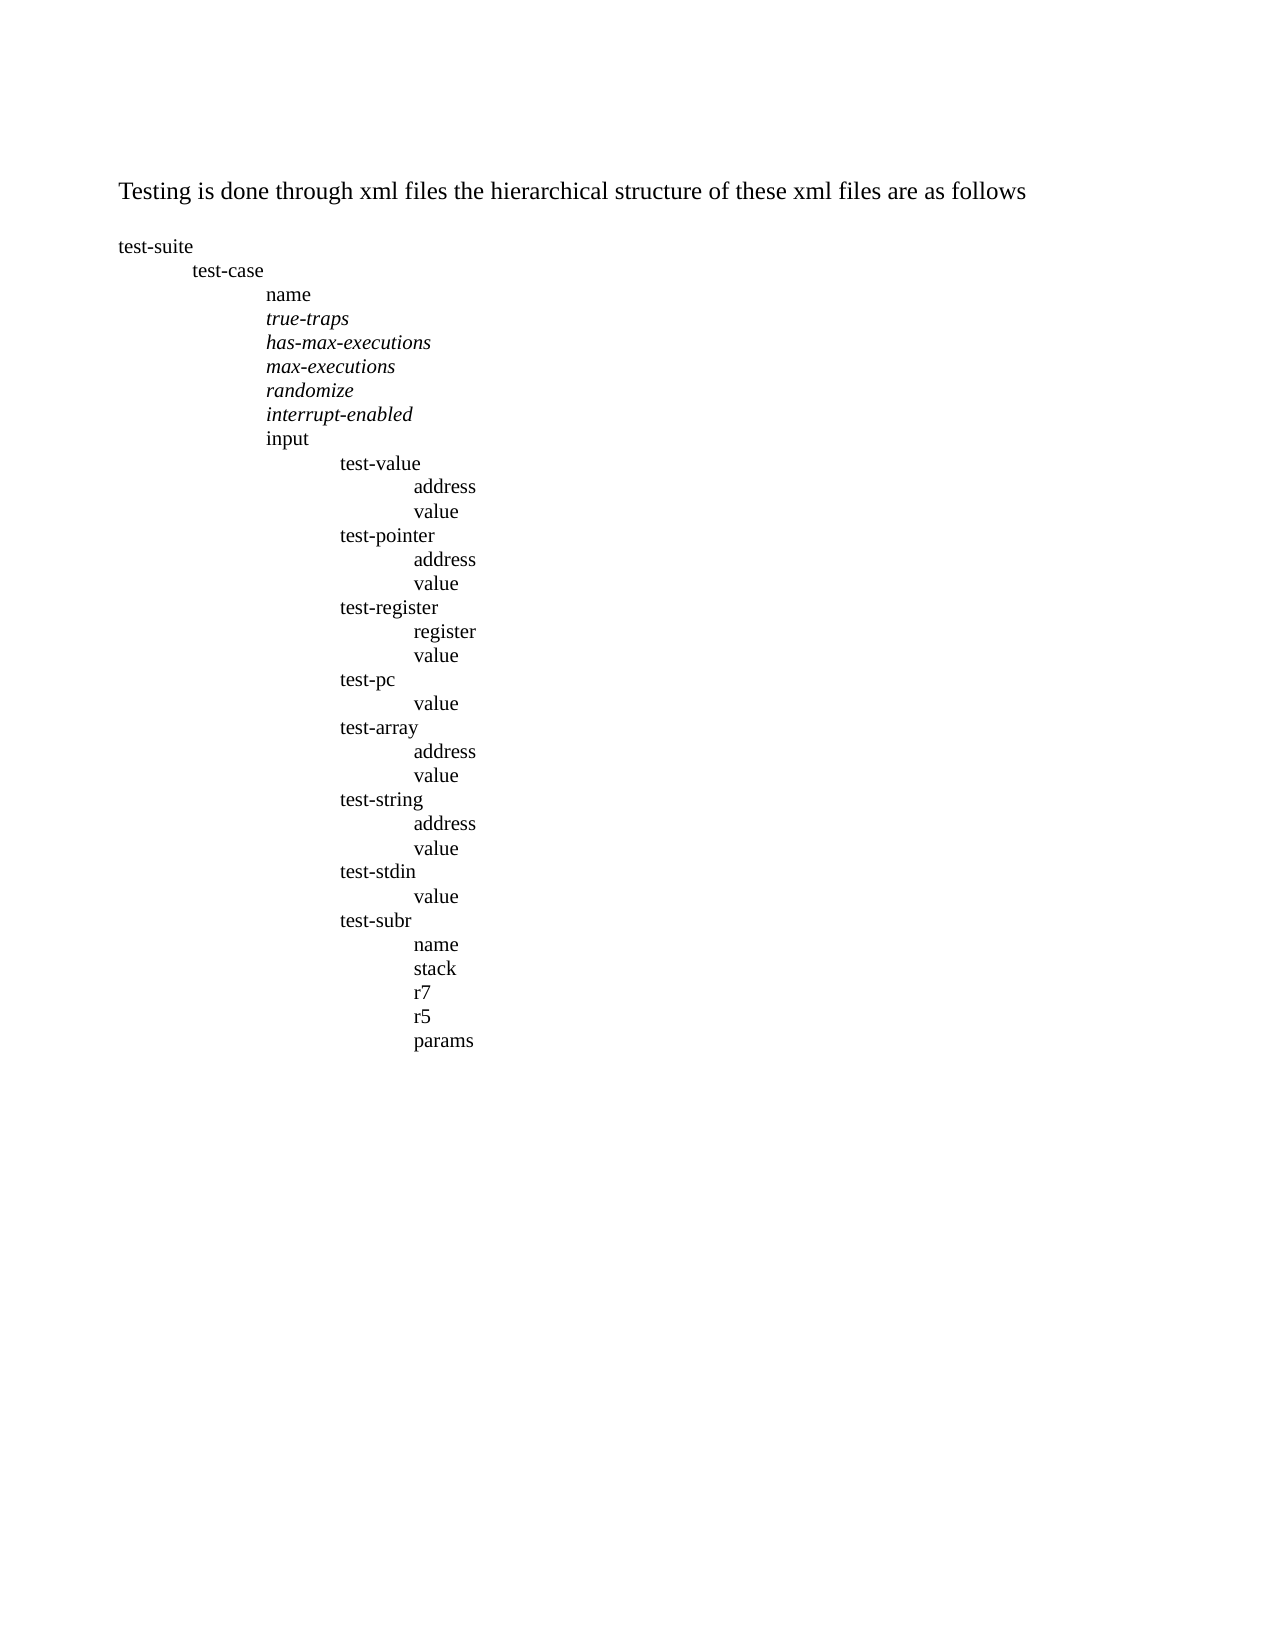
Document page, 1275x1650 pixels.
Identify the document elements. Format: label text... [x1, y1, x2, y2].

text test-suite [118, 234, 1157, 258]
text name [118, 282, 1157, 306]
text value [118, 571, 1157, 595]
text input [118, 426, 1157, 450]
text address [118, 474, 1157, 498]
text value [118, 883, 1157, 908]
text address [118, 547, 1157, 571]
text r5 [118, 1004, 1157, 1028]
text randomize [118, 378, 1157, 402]
text test-string [118, 787, 1157, 811]
text test-case [118, 258, 1157, 282]
text max-executions [118, 354, 1157, 378]
text test-pointer [118, 523, 1157, 547]
text value [118, 691, 1157, 715]
text has-max-executions [118, 330, 1157, 354]
text test-array [118, 715, 1157, 739]
text Testing is done through xml files the hierarchical structure of these xml files are as follows [118, 176, 1157, 205]
text test-register [118, 595, 1157, 619]
text value [118, 498, 1157, 523]
text params [118, 1028, 1157, 1052]
text address [118, 739, 1157, 763]
text test-value [118, 450, 1157, 474]
text address [118, 811, 1157, 835]
text test-pc [118, 667, 1157, 691]
text value [118, 643, 1157, 667]
text true-traps [118, 306, 1157, 330]
text register [118, 619, 1157, 643]
text value [118, 763, 1157, 787]
text interrupt-enabled [118, 402, 1157, 426]
text test-subr [118, 908, 1157, 932]
text r7 [118, 980, 1157, 1004]
text value [118, 835, 1157, 859]
text stack [118, 956, 1157, 980]
text name [118, 932, 1157, 956]
text test-stdin [118, 859, 1157, 883]
